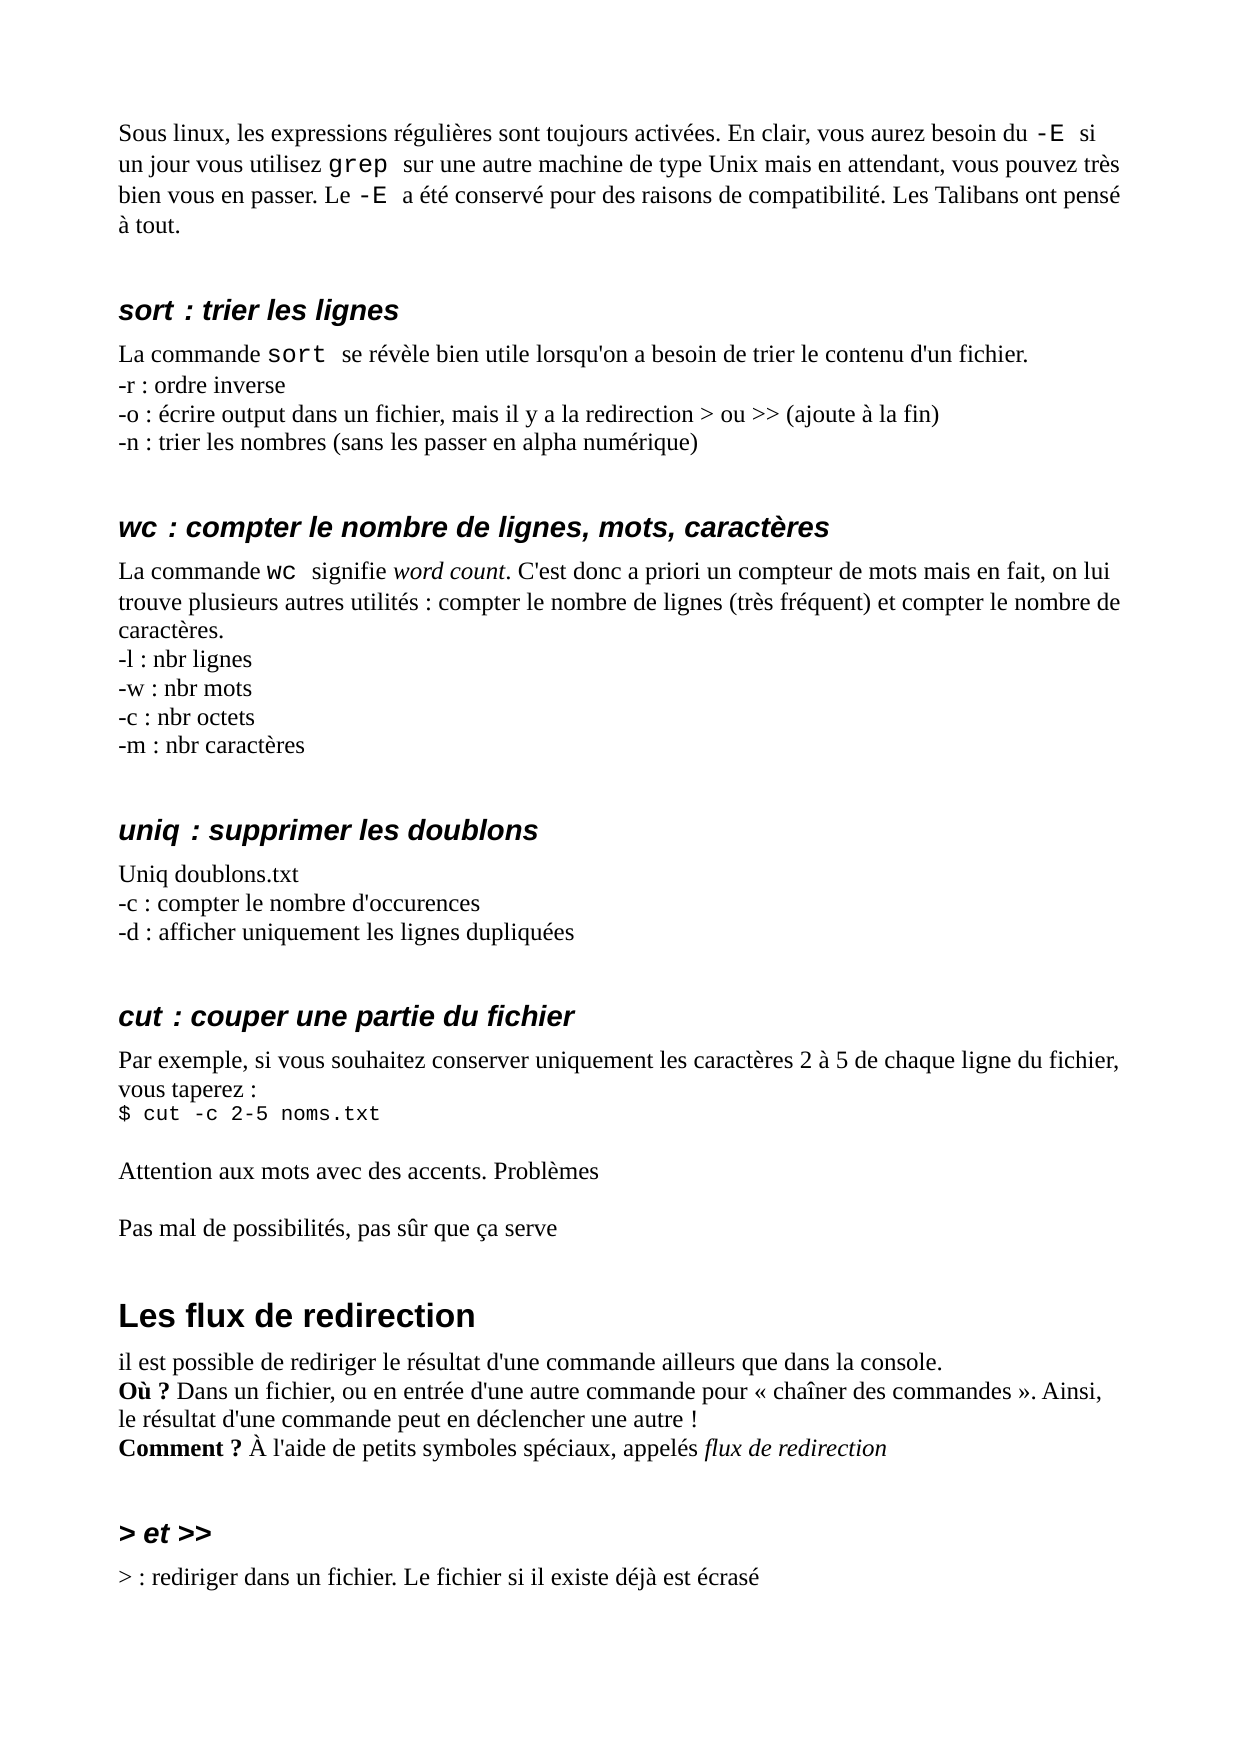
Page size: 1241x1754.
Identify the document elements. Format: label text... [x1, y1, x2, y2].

subtitle Les flux de redirection [118, 1296, 1122, 1334]
subtitle cut : couper une partie du fichier [118, 999, 1122, 1033]
text > : rediriger dans un fichier. Le fichier si il existe déjà est écrasé [118, 1562, 1122, 1591]
text La commande wc signifie word count. C'est donc a priori un compteur de mots mais en fait, on lui trouve plusieurs autres utilités : compter le nombre de lignes (très fréquent) et compter le nombre de caractères. [118, 556, 1122, 644]
text -r : ordre inverse [118, 370, 1122, 399]
text -l : nbr lignes [118, 644, 1122, 673]
subtitle wc : compter le nombre de lignes, mots, caractères [118, 510, 1122, 543]
text -n : trier les nombres (sans les passer en alpha numérique) [118, 427, 1122, 456]
subtitle uniq : supprimer les doublons [118, 813, 1122, 847]
text -d : afficher uniquement les lignes dupliquées [118, 917, 1122, 945]
text Où ? Dans un fichier, ou en entrée d'une autre commande pour « chaîner des commandes ». Ainsi, le résultat d'une commande peut en déclencher une autre ! [118, 1376, 1122, 1433]
text Attention aux mots avec des accents. Problèmes [118, 1156, 1122, 1184]
text -m : nbr caractères [118, 731, 1122, 759]
text -c : nbr octets [118, 702, 1122, 731]
text Sous linux, les expressions régulières sont toujours activées. En clair, vous aurez besoin du -E si un jour vous utilisez grep sur une autre machine de type Unix mais en attendant, vous pouvez très bien vous en passer. Le -E a été conservé pour des raisons de compatibilité. Les Talibans ont pensé à tout. [118, 118, 1122, 239]
text il est possible de rediriger le résultat d'une commande ailleurs que dans la console. [118, 1347, 1122, 1376]
text $ cut -c 2-5 noms.txt [118, 1103, 1122, 1126]
text La commande sort se révèle bien utile lorsqu'on a besoin de trier le contenu d'un fichier. [118, 339, 1122, 370]
subtitle sort : trier les lignes [118, 293, 1122, 327]
text -c : compter le nombre d'occurences [118, 888, 1122, 917]
subtitle > et >> [118, 1516, 1122, 1549]
text Pas mal de possibilités, pas sûr que ça serve [118, 1213, 1122, 1242]
text Par exemple, si vous souhaitez conserver uniquement les caractères 2 à 5 de chaque ligne du fichier, vous taperez : [118, 1045, 1122, 1103]
text -o : écrire output dans un fichier, mais il y a la redirection > ou >> (ajoute à la fin) [118, 399, 1122, 427]
text Uniq doublons.txt [118, 859, 1122, 888]
text Comment ? À l'aide de petits symboles spéciaux, appelés flux de redirection [118, 1433, 1122, 1462]
text -w : nbr mots [118, 673, 1122, 702]
